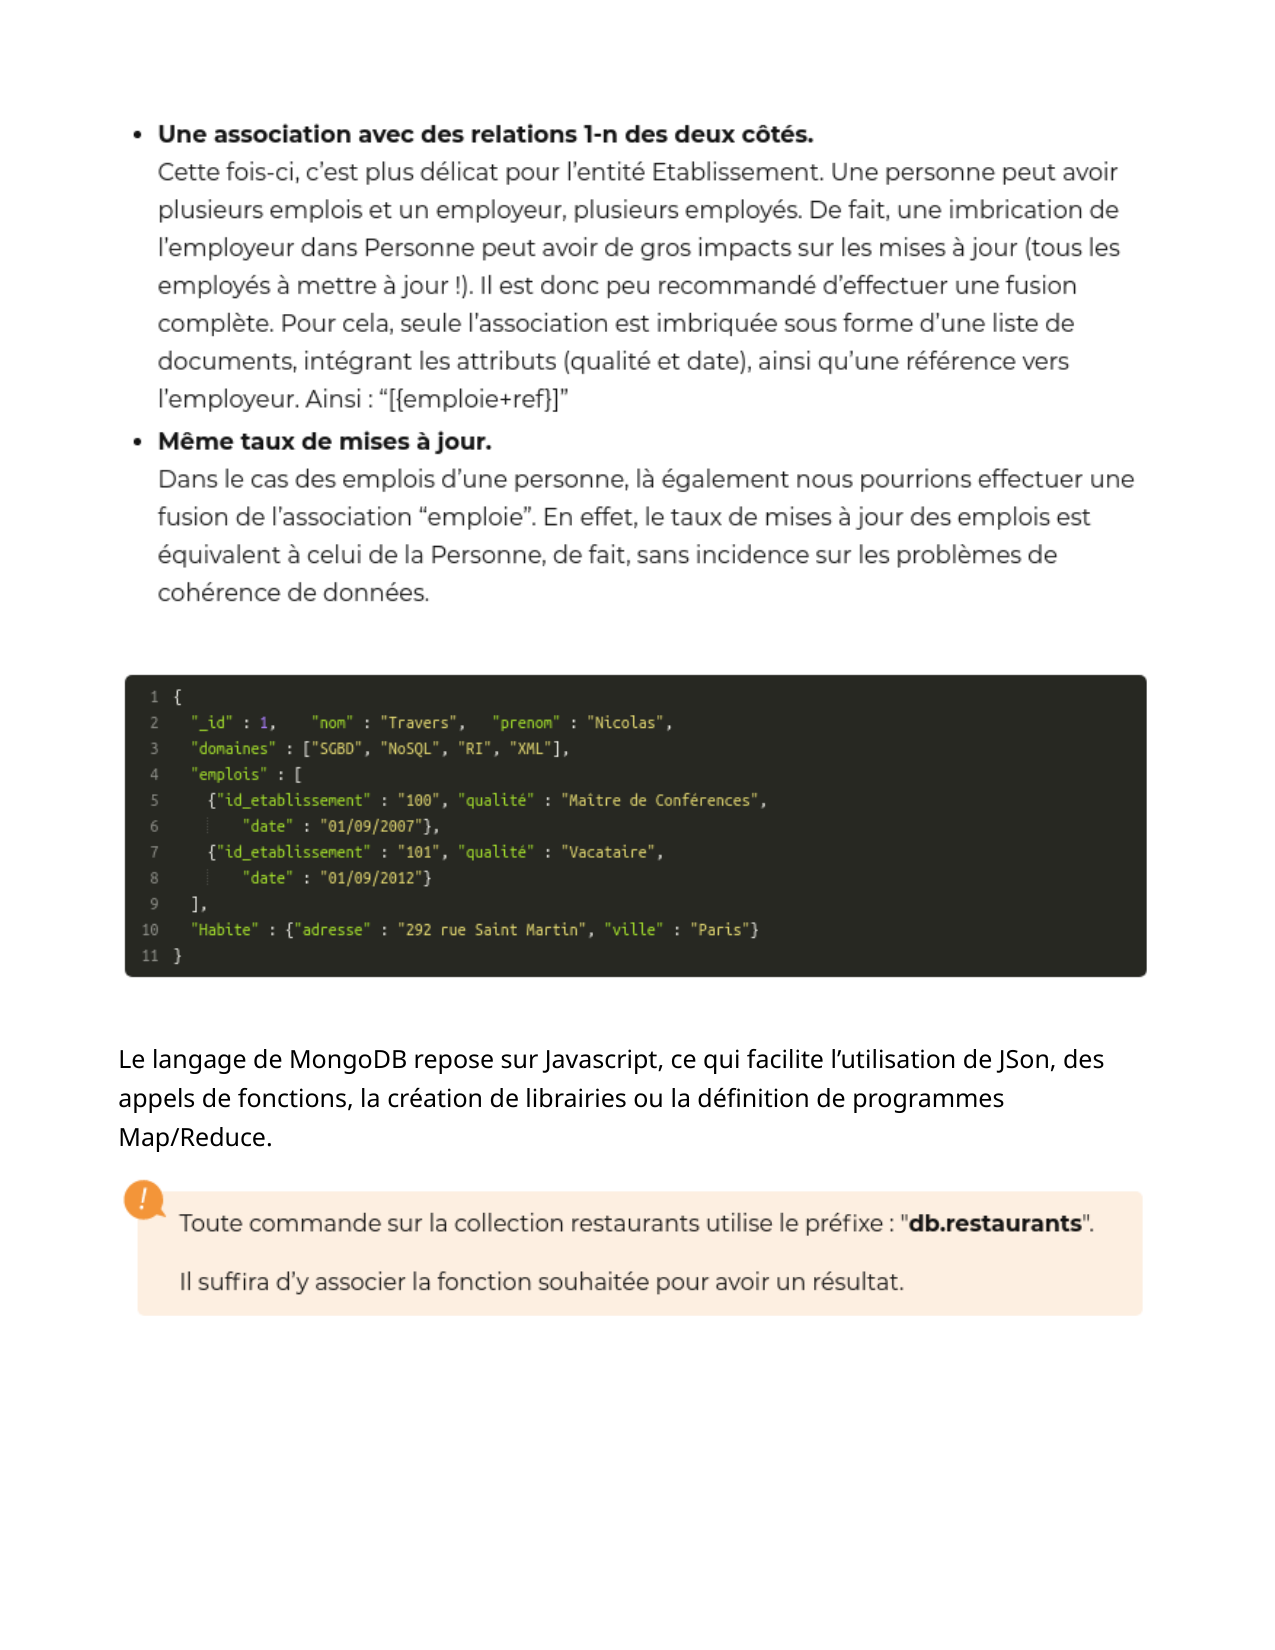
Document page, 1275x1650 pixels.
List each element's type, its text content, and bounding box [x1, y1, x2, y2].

picture [118, 118, 1157, 610]
picture [118, 668, 1157, 983]
text Le langage de MongoDB repose sur Javascript, ce qui facilite l’utilisation de JSon, des appels de fonctions, la création de librairies ou la définition de programmes Map/Reduce. [118, 1042, 1157, 1154]
picture [118, 1173, 1157, 1326]
